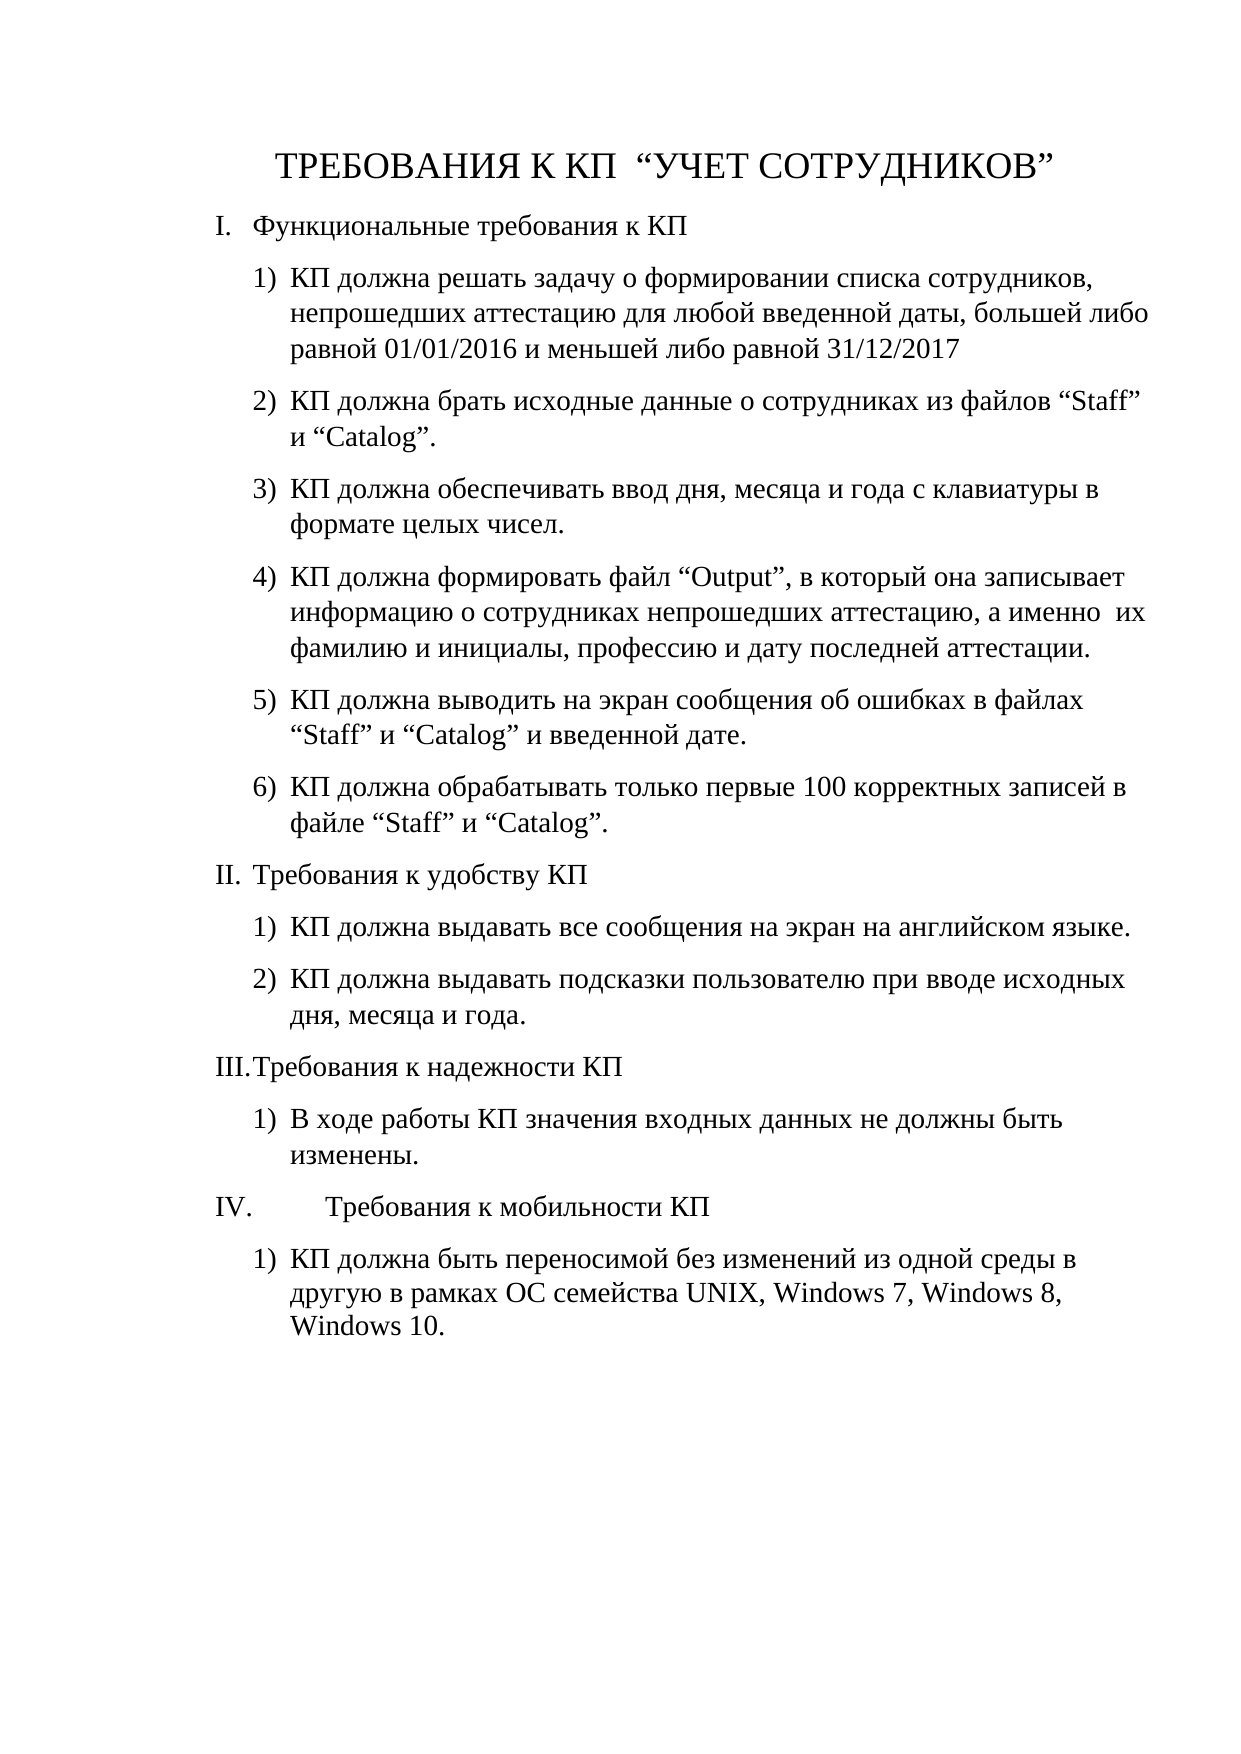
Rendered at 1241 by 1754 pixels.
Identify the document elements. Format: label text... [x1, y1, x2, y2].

list Требования к надежности КП [215, 1049, 1152, 1083]
list КП должна выдавать все сообщения на экран на английском языке. [252, 909, 1152, 943]
list Требования к удобству КП [215, 857, 1152, 891]
subtitle ТРЕБОВАНИЯ К КП “УЧЕТ СОТРУДНИКОВ” [177, 143, 1152, 186]
list КП должна выдавать подсказки пользователю при вводе исходных дня, месяца и года. [252, 962, 1152, 1031]
list КП должна формировать файл “Output”, в который она записывает информацию о сотрудниках непрошедших аттестацию, а именно их фамилию и инициалы, профессию и дату последней аттестации. [252, 559, 1152, 663]
list КП должна обеспечивать ввод дня, месяца и года с клавиатуры в формате целых чисел. [252, 471, 1152, 540]
list В ходе работы КП значения входных данных не должны быть изменены. [252, 1102, 1152, 1171]
list КП должна быть переносимой без изменений из одной среды в другую в рамках ОС семейства UNIX, Windows 7, Windows 8, Windows 10. [252, 1241, 1152, 1342]
list Функциональные требования к КП [215, 208, 1152, 241]
list КП должна обрабатывать только первые 100 корректных записей в файле “Staff” и “Catalog”. [252, 769, 1152, 839]
list Требования к мобильности КП [215, 1189, 1152, 1223]
list КП должна решать задачу о формировании списка сотрудников, непрошедших аттестацию для любой введенной даты, большей либо равной 01/01/2016 и меньшей либо равной 31/12/2017 [252, 260, 1152, 364]
list КП должна брать исходные данные о сотрудниках из файлов “Staff” и “Catalog”. [252, 383, 1152, 452]
list КП должна выводить на экран сообщения об ошибках в файлах “Staff” и “Catalog” и введенной дате. [252, 682, 1152, 751]
